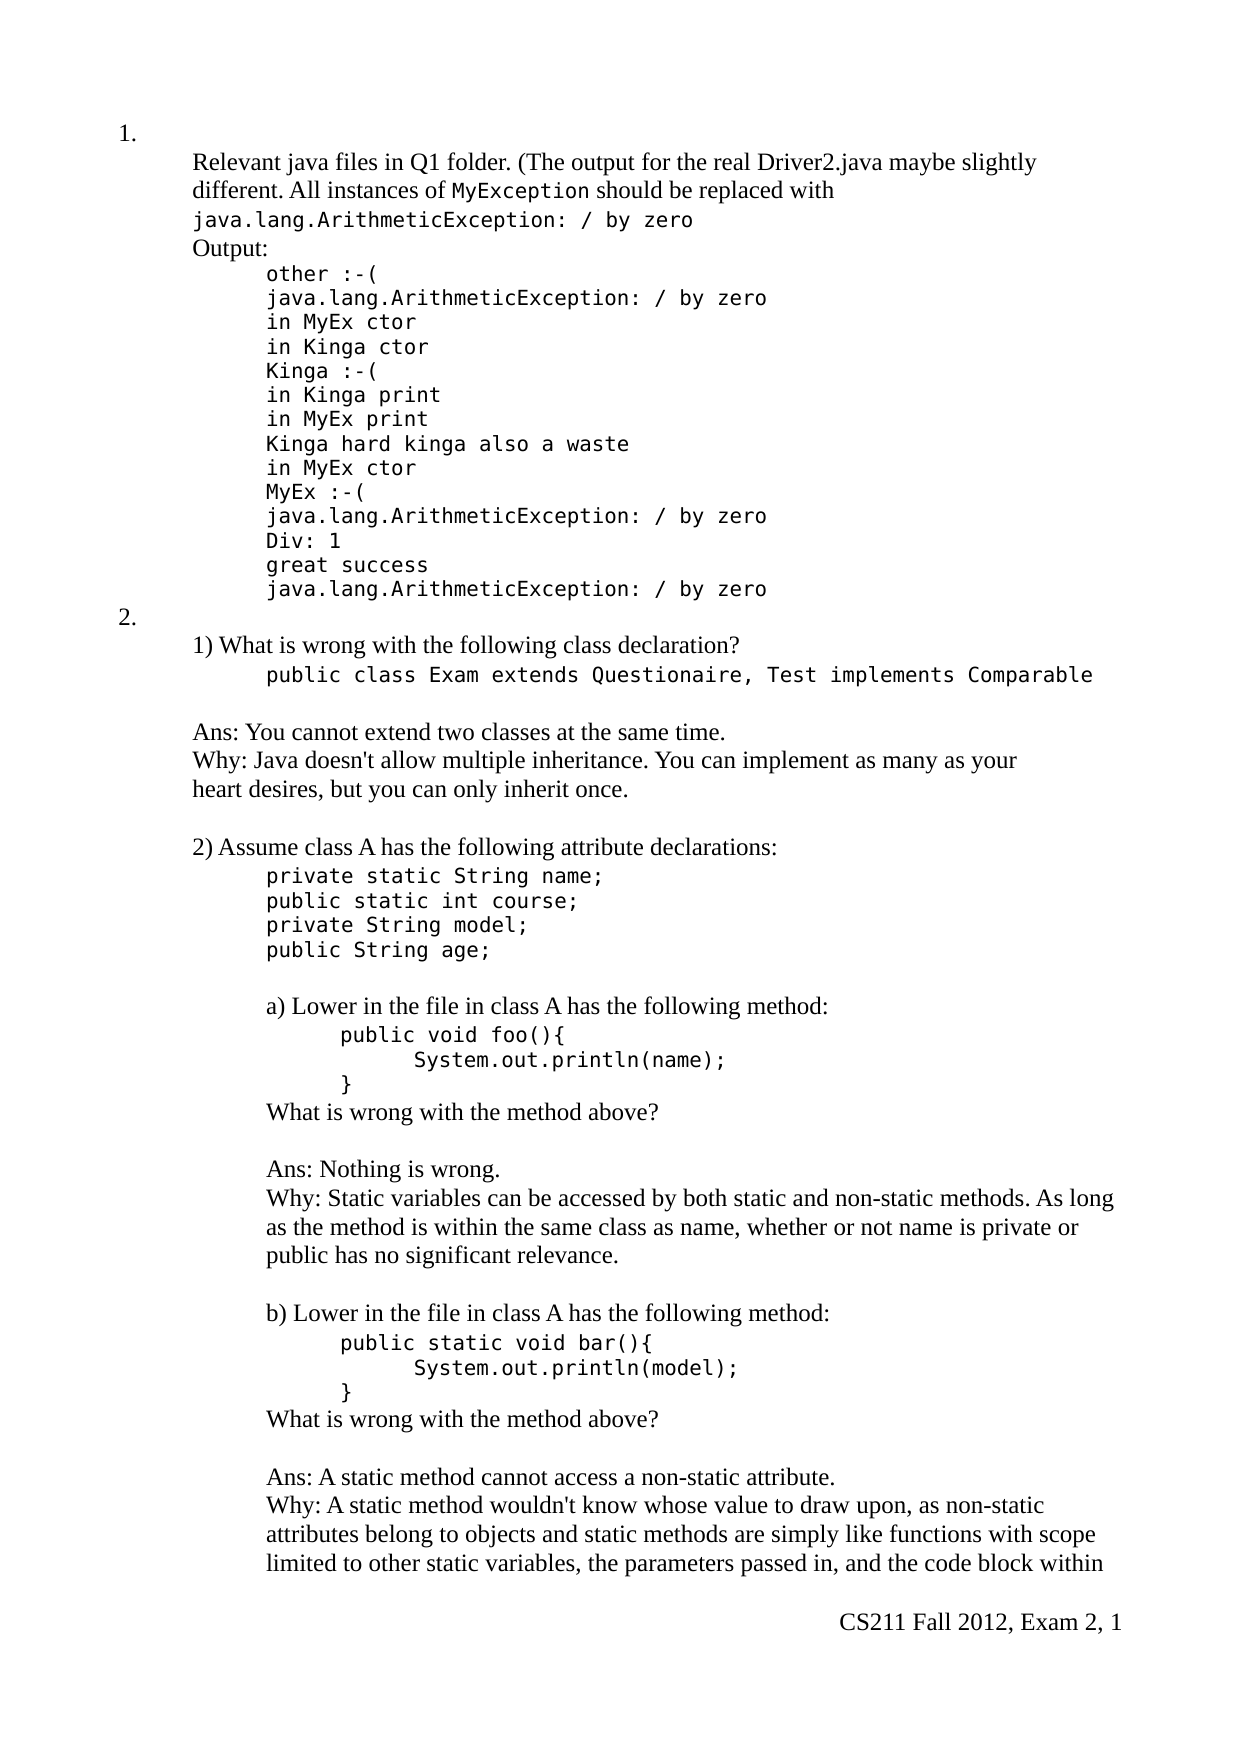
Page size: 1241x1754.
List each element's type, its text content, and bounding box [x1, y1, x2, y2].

text Ans: Nothing is wrong. [118, 1154, 1122, 1183]
text 1) What is wrong with the following class declaration? [118, 630, 1122, 659]
text } [118, 1380, 1122, 1404]
text Kinga hard kinga also a waste [118, 432, 1122, 456]
text in MyEx ctor [118, 456, 1122, 480]
text in Kinga ctor [118, 335, 1122, 359]
text in Kinga print [118, 383, 1122, 407]
text Why: Static variables can be accessed by both static and non-static methods. As long as the method is within the same class as name, whether or not name is private or public has no significant relevance. [118, 1183, 1122, 1269]
text a) Lower in the file in class A has the following method: [118, 991, 1122, 1019]
text MyEx :-( [118, 480, 1122, 504]
text public static void bar(){ [118, 1327, 1122, 1356]
text Ans: A static method cannot access a non-static attribute. [118, 1462, 1122, 1490]
text Div: 1 [118, 529, 1122, 553]
text } [118, 1072, 1122, 1097]
text private static String name; [118, 860, 1122, 889]
text in MyEx print [118, 407, 1122, 432]
text great success java.lang.ArithmeticException: / by zero [118, 553, 1122, 602]
text What is wrong with the method above? [118, 1404, 1122, 1433]
text Kinga :-( [118, 359, 1122, 383]
text 2. [118, 602, 1122, 630]
text public class Exam extends Questionaire, Test implements Comparable [118, 659, 1122, 688]
text System.out.println(name); [118, 1048, 1122, 1072]
text 2) Assume class A has the following attribute declarations: [118, 832, 1122, 860]
text other :-( [118, 262, 1122, 286]
text Output: [118, 233, 1122, 262]
text in MyEx ctor [118, 310, 1122, 335]
text private String model; [118, 913, 1122, 938]
text 1. [118, 118, 1122, 147]
text b) Lower in the file in class A has the following method: [118, 1298, 1122, 1327]
text Ans: You cannot extend two classes at the same time. [118, 717, 1122, 745]
text public void foo(){ [118, 1019, 1122, 1048]
text Why: Java doesn't allow multiple inheritance. You can implement as many as your heart desires, but you can only inherit once. [118, 745, 1122, 803]
text java.lang.ArithmeticException: / by zero [118, 286, 1122, 310]
text java.lang.ArithmeticException: / by zero [118, 504, 1122, 529]
text public static int course; [118, 889, 1122, 913]
text Why: A static method wouldn't know whose value to draw upon, as non-static attributes belong to objects and static methods are simply like functions with scope limited to other static variables, the parameters passed in, and the code block within [118, 1490, 1122, 1577]
text Relevant java files in Q1 folder. (The output for the real Driver2.java maybe slightly different. All instances of MyException should be replaced with java.lang.ArithmeticException: / by zero [118, 147, 1122, 233]
text What is wrong with the method above? [118, 1097, 1122, 1126]
text public String age; [118, 938, 1122, 962]
text System.out.println(model); [118, 1356, 1122, 1380]
